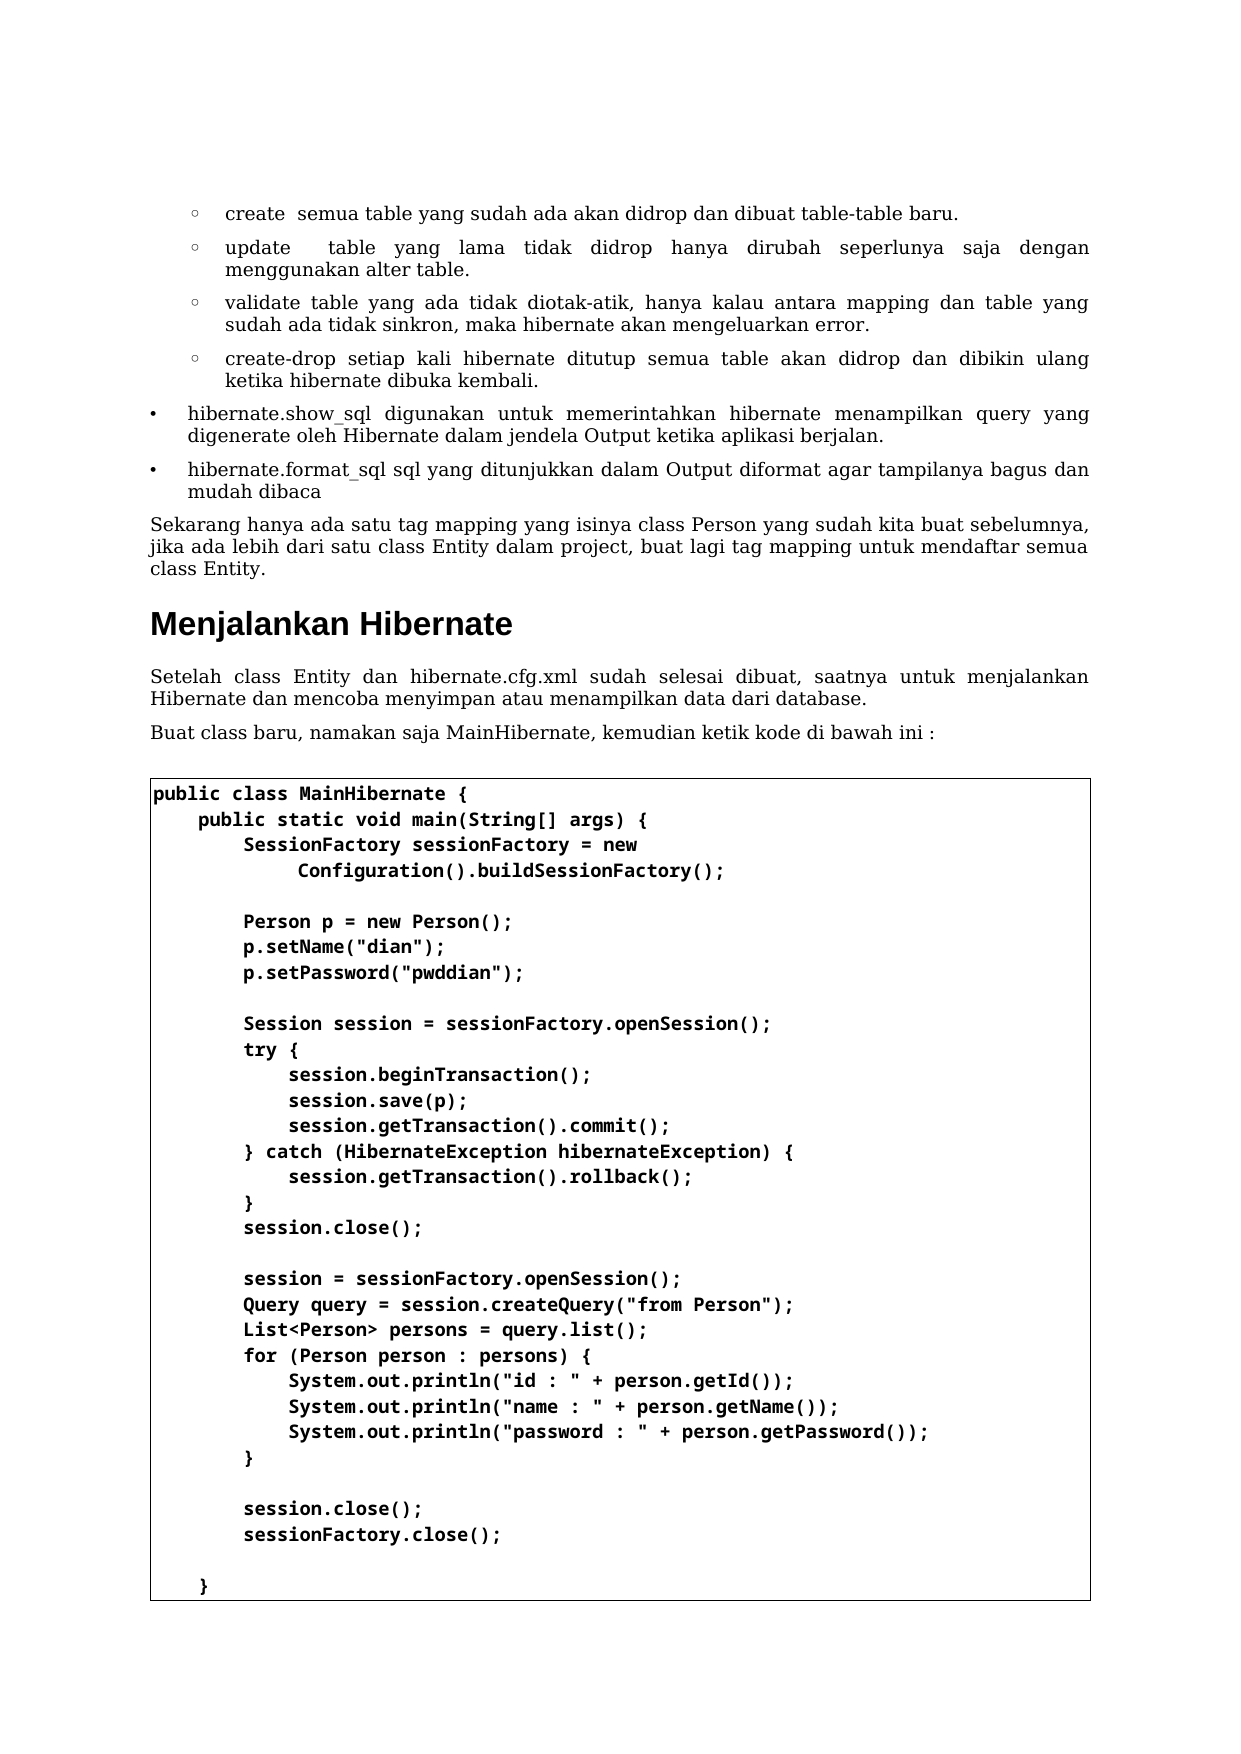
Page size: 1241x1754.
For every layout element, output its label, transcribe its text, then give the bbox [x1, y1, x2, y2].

list create-drop setiap kali hibernate ditutup semua table akan didrop dan dibikin ulang ketika hibernate dibuka kembali. [187, 348, 1091, 392]
text sessionFactory.close(); [151, 1518, 1090, 1546]
list hibernate.format_sql sql yang ditunjukkan dalam Output diformat agar tampilanya bagus dan mudah dibaca [150, 459, 1091, 503]
text session.getTransaction().commit(); [151, 1109, 1090, 1135]
text } catch (HibernateException hibernateException) { [151, 1135, 1090, 1160]
text System.out.println("name : " + person.getName()); [151, 1390, 1090, 1416]
text public class MainHibernate { [151, 779, 1090, 803]
text } [151, 1186, 1090, 1211]
text p.setName("dian"); [151, 931, 1090, 956]
list hibernate.show_sql digunakan untuk memerintahkan hibernate menampilkan query yang digenerate oleh Hibernate dalam jendela Output ketika aplikasi berjalan. [150, 403, 1091, 447]
text Buat class baru, namakan saja MainHibernate, kemudian ketik kode di bawah ini : [150, 722, 1091, 744]
text session.beginTransaction(); [151, 1058, 1090, 1084]
text Configuration().buildSessionFactory(); [151, 854, 1090, 883]
text for (Person person : persons) { [151, 1339, 1090, 1364]
text } [151, 1441, 1090, 1470]
list update table yang lama tidak didrop hanya dirubah seperlunya saja dengan menggunakan alter table. [187, 237, 1091, 281]
list validate table yang ada tidak diotak-atik, hanya kalau antara mapping dan table yang sudah ada tidak sinkron, maka hibernate akan mengeluarkan error. [187, 292, 1091, 336]
text Person p = new Person(); [151, 905, 1090, 931]
text public static void main(String[] args) { [151, 803, 1090, 829]
text System.out.println("id : " + person.getId()); [151, 1364, 1090, 1390]
list create semua table yang sudah ada akan didrop dan dibuat table-table baru. [187, 203, 1091, 225]
text session.save(p); [151, 1084, 1090, 1109]
text Query query = session.createQuery("from Person"); [151, 1288, 1090, 1313]
subtitle Menjalankan Hibernate [150, 605, 1091, 642]
text Sekarang hanya ada satu tag mapping yang isinya class Person yang sudah kita buat sebelumnya, jika ada lebih dari satu class Entity dalam project, buat lagi tag mapping untuk mendaftar semua class Entity. [150, 514, 1091, 580]
text List<Person> persons = query.list(); [151, 1313, 1090, 1339]
text System.out.println("password : " + person.getPassword()); [151, 1416, 1090, 1441]
text session = sessionFactory.openSession(); [151, 1262, 1090, 1288]
text } [151, 1569, 1090, 1600]
text session.close(); [151, 1492, 1090, 1518]
text Setelah class Entity dan hibernate.cfg.xml sudah selesai dibuat, saatnya untuk menjalankan Hibernate dan mencoba menyimpan atau menampilkan data dari database. [150, 667, 1091, 710]
text p.setPassword("pwddian"); [151, 956, 1090, 985]
text session.getTransaction().rollback(); [151, 1160, 1090, 1186]
text session.close(); [151, 1211, 1090, 1240]
text try { [151, 1033, 1090, 1058]
text SessionFactory sessionFactory = new [151, 829, 1090, 854]
text Session session = sessionFactory.openSession(); [151, 1007, 1090, 1033]
